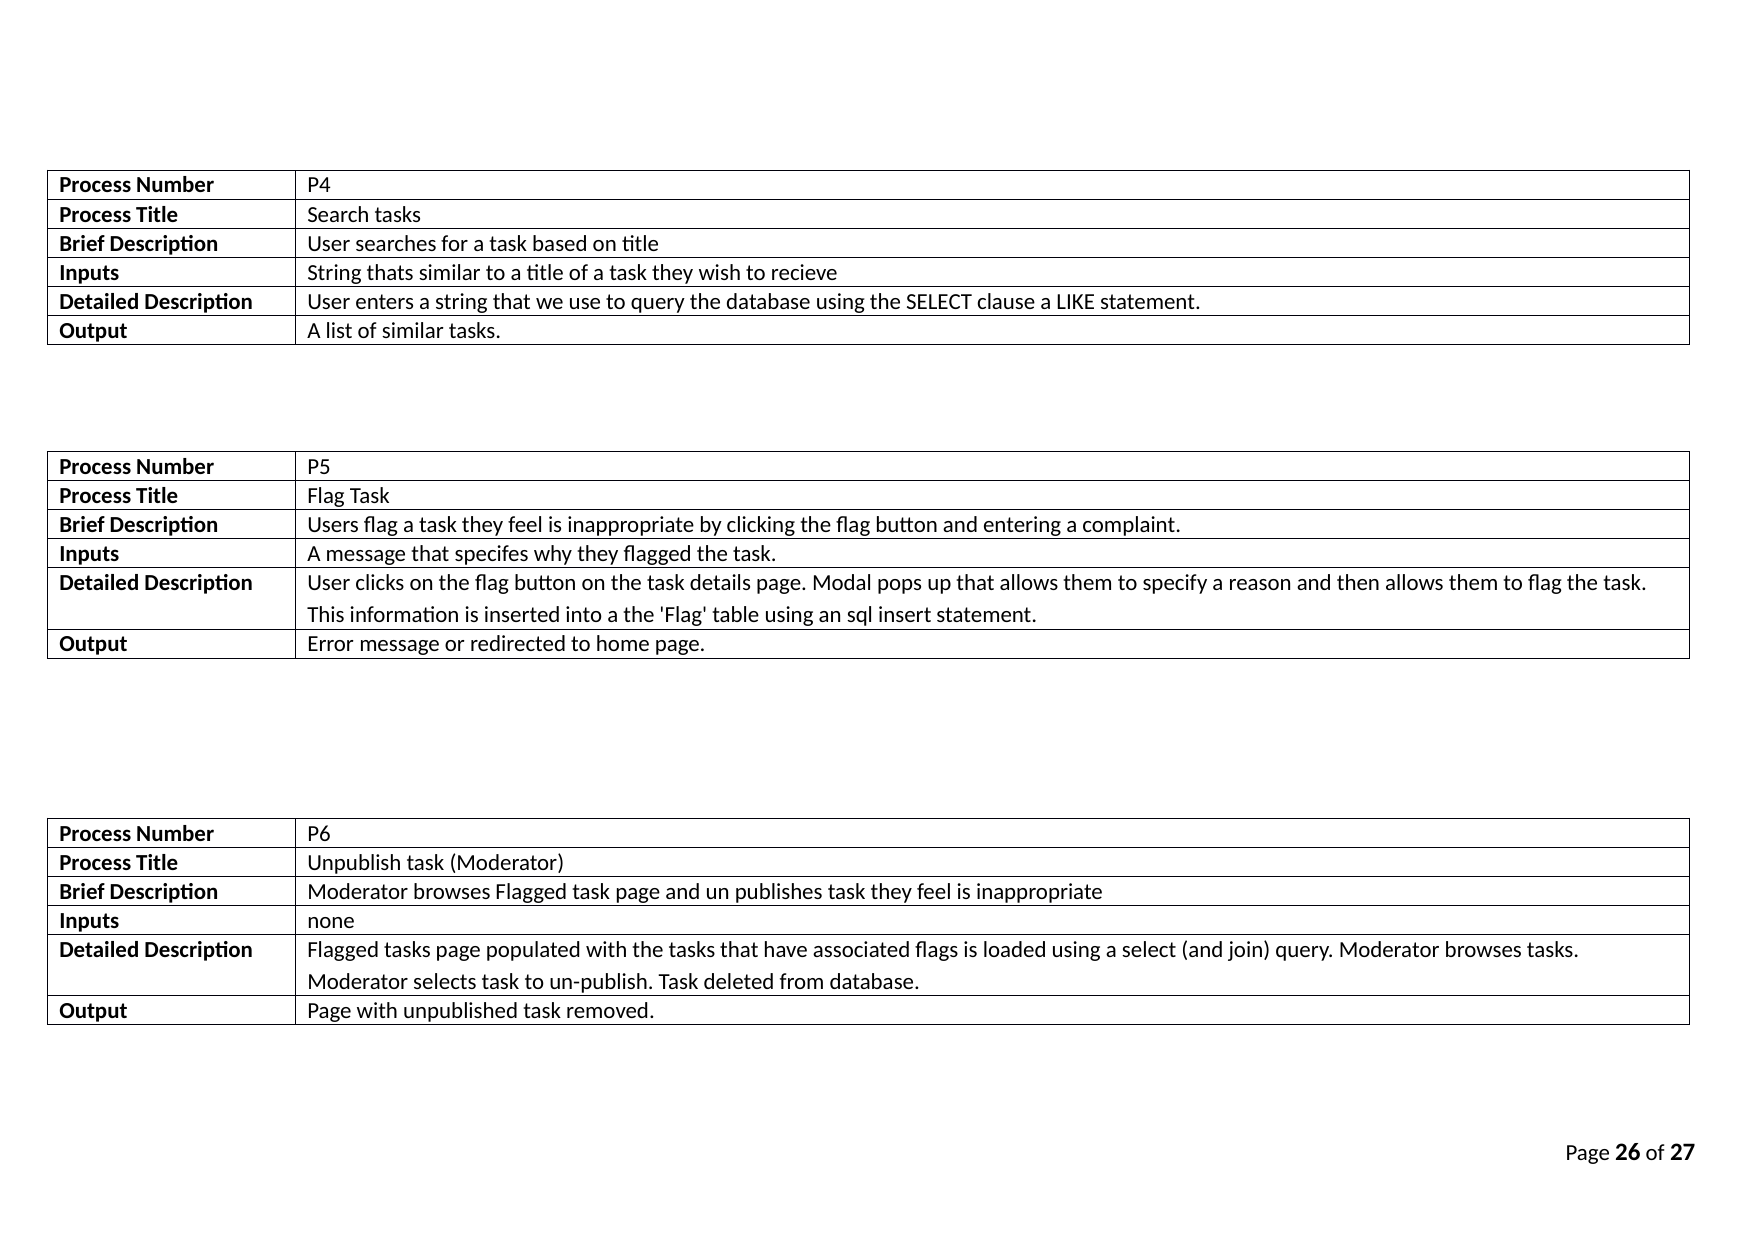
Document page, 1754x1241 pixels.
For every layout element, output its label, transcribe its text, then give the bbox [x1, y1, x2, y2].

table_cell Brief Description [48, 510, 295, 538]
table_header Process Number [48, 171, 295, 199]
table_cell Flag Task [296, 481, 1689, 509]
table_cell Brief Description [48, 229, 295, 257]
table_cell Unpublish task (Moderator) [296, 848, 1689, 876]
table_cell Process Title [48, 481, 295, 509]
table_cell Process Title [48, 200, 295, 228]
table_cell Inputs [48, 906, 295, 934]
table_cell none [296, 906, 1689, 934]
table_cell Brief Description [48, 877, 295, 905]
table_cell A message that specifes why they flagged the task. [296, 539, 1689, 567]
table_header Process Number [48, 819, 295, 847]
table_cell A list of similar tasks. [296, 316, 1689, 344]
table_cell Search tasks [296, 200, 1689, 228]
table_header P5 [296, 452, 1689, 480]
table_cell Inputs [48, 539, 295, 567]
table_cell Users flag a task they feel is inappropriate by clicking the flag button and entering a complaint. [296, 510, 1689, 538]
table_cell User enters a string that we use to query the database using the SELECT clause a LIKE statement. [296, 287, 1689, 315]
table_cell Moderator browses Flagged task page and un publishes task they feel is inappropriate [296, 877, 1689, 905]
table_cell Detailed Description [48, 935, 295, 995]
table_cell Detailed Description [48, 568, 295, 628]
table_cell User clicks on the flag button on the task details page. Modal pops up that allows them to specify a reason and then allows them to flag the task. This information is inserted into a the 'Flag' table using an sql insert statement. [296, 568, 1689, 628]
table_header P6 [296, 819, 1689, 847]
table_cell String thats similar to a title of a task they wish to recieve [296, 258, 1689, 286]
table_cell Error message or redirected to home page. [296, 630, 1689, 658]
table_cell Flagged tasks page populated with the tasks that have associated flags is loaded using a select (and join) query. Moderator browses tasks. Moderator selects task to un-publish. Task deleted from database. [296, 935, 1689, 995]
table_cell Output [48, 996, 295, 1024]
table_cell Detailed Description [48, 287, 295, 315]
table_cell Output [48, 630, 295, 658]
table_cell User searches for a task based on title [296, 229, 1689, 257]
table_cell Page with unpublished task removed. [296, 996, 1689, 1024]
table_cell Inputs [48, 258, 295, 286]
table_header Process Number [48, 452, 295, 480]
table_header P4 [296, 171, 1689, 199]
table_cell Process Title [48, 848, 295, 876]
table_cell Output [48, 316, 295, 344]
